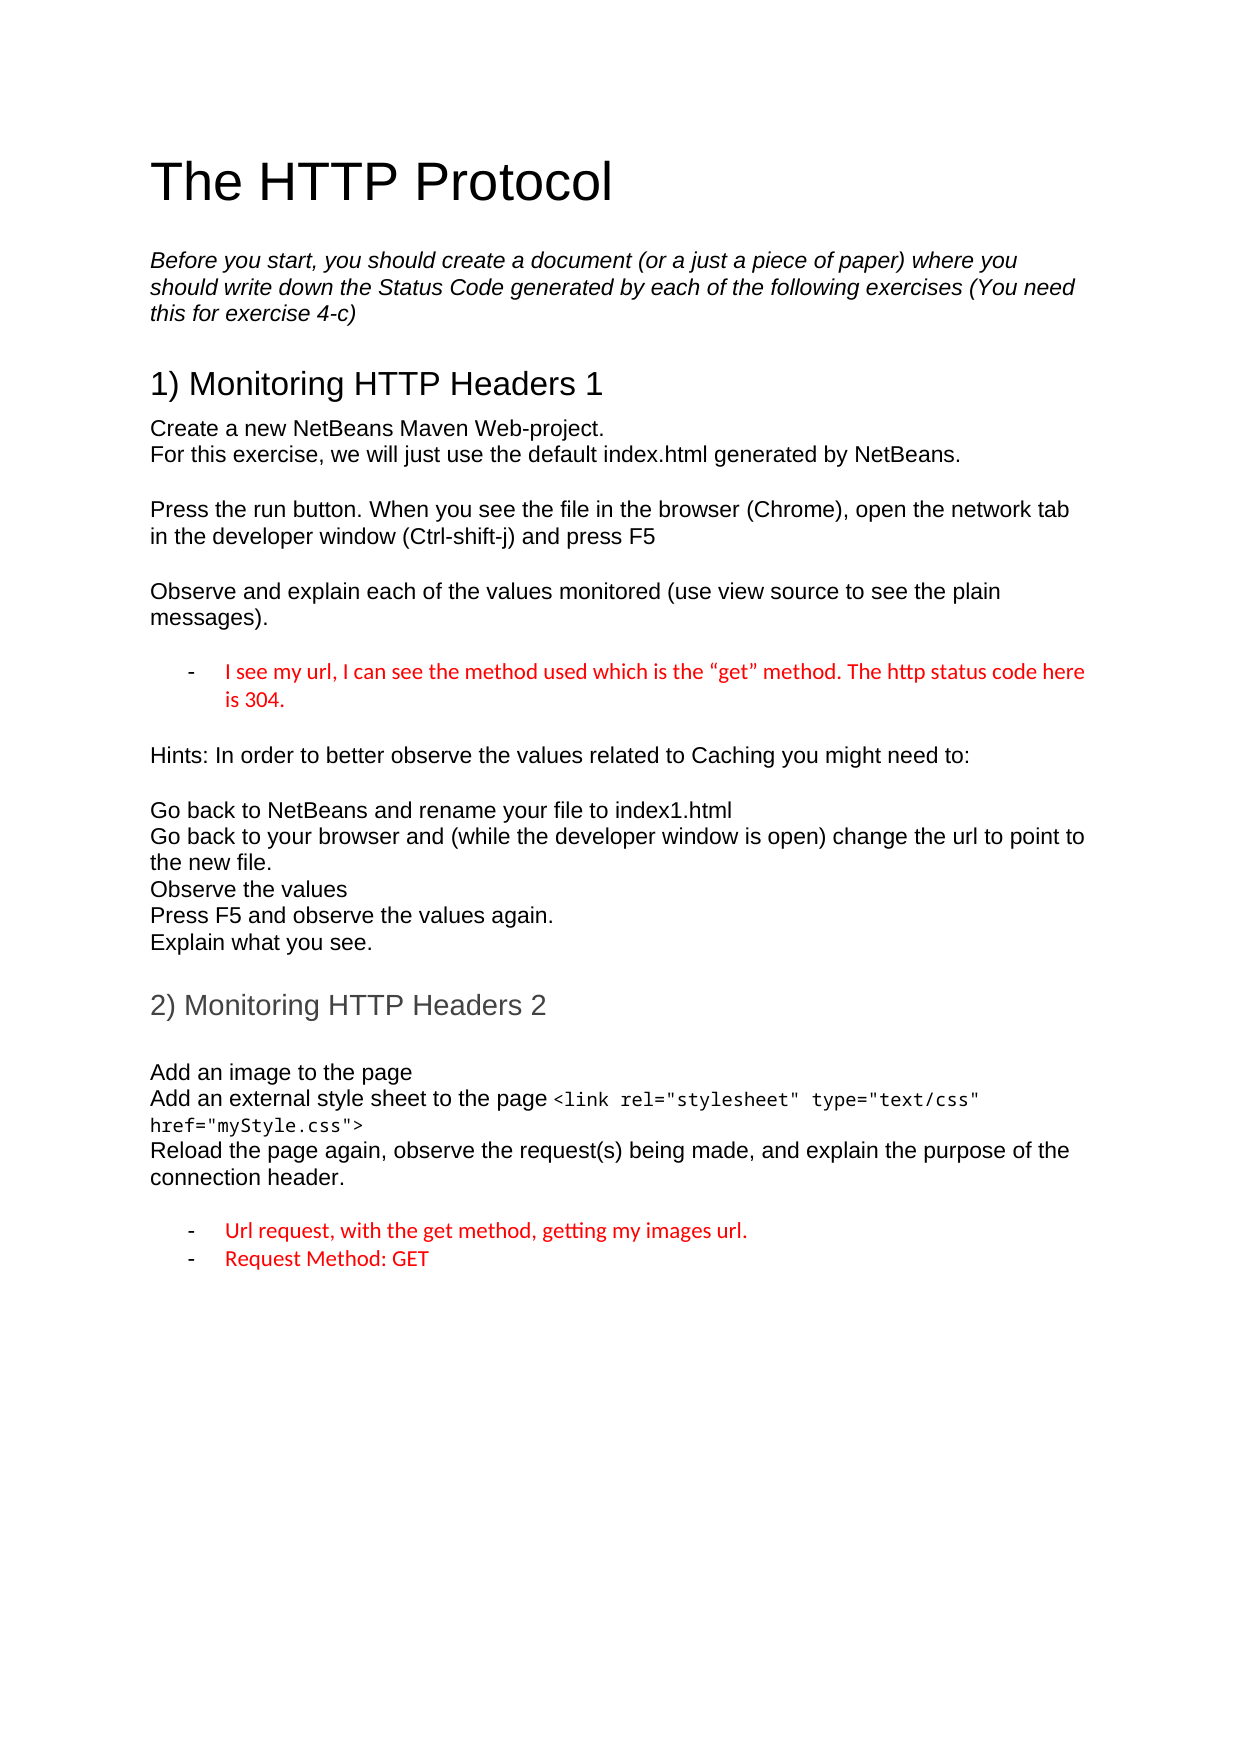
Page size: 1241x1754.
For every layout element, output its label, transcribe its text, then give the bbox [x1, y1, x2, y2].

list I see my url, I can see the method used which is the “get” method. The http status code here is 304. [187, 657, 1090, 713]
text Hints: In order to better observe the values related to Caching you might need to: [150, 742, 1090, 768]
text Explain what you see. [150, 928, 1090, 955]
text Go back to your browser and (while the developer window is open) change the url to point to the new file. [150, 823, 1090, 876]
text Observe and explain each of the values monitored (use view source to see the plain messages). [150, 578, 1090, 630]
list Request Method: GET [187, 1244, 1090, 1273]
text Reload the page again, observe the request(s) being made, and explain the purpose of the connection header. [150, 1137, 1090, 1190]
subtitle 1) Monitoring HTTP Headers 1 [150, 364, 1090, 402]
subtitle 2) Monitoring HTTP Headers 2 [150, 988, 1090, 1022]
text Go back to NetBeans and rename your file to index1.html [150, 797, 1090, 823]
text Add an image to the page [150, 1059, 1090, 1085]
text For this exercise, we will just use the default index.html generated by NetBeans. [150, 441, 1090, 467]
text The HTTP Protocol [150, 150, 1090, 212]
text Observe the values [150, 876, 1090, 902]
text Add an external style sheet to the page <link rel="stylesheet" type="text/css" href="myStyle.css"> [150, 1085, 1090, 1137]
text Create a new NetBeans Maven Web-project. [150, 415, 1090, 441]
list Url request, with the get method, getting my images url. [187, 1217, 1090, 1244]
text Press the run button. When you see the file in the browser (Chrome), open the network tab in the developer window (Ctrl-shift-j) and press F5 [150, 496, 1090, 549]
text Before you start, you should create a document (or a just a piece of paper) where you should write down the Status Code generated by each of the following exercises (You need this for exercise 4-c) [150, 247, 1090, 326]
text Press F5 and observe the values again. [150, 902, 1090, 928]
